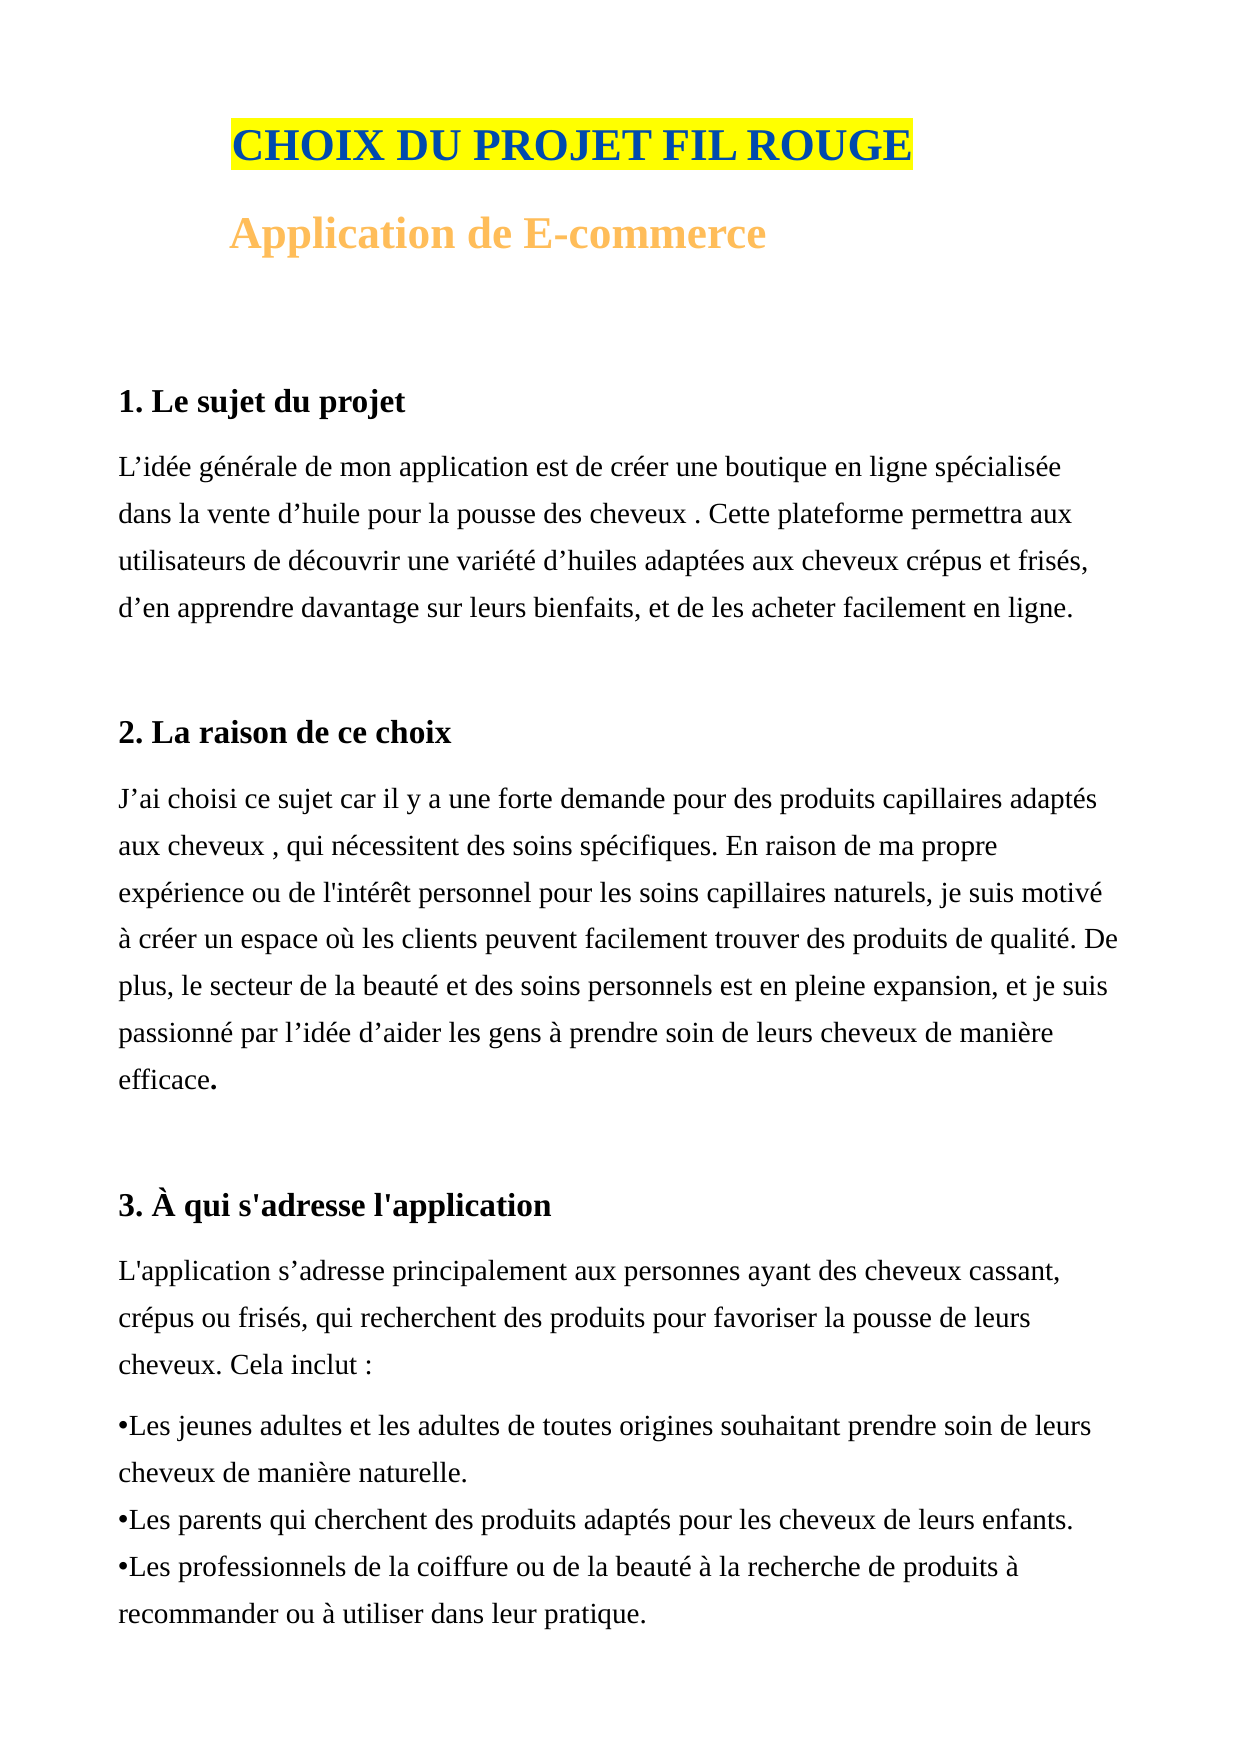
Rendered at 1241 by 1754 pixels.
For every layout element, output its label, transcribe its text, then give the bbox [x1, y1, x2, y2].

text J’ai choisi ce sujet car il y a une forte demande pour des produits capillaires adaptés aux cheveux , qui nécessitent des soins spécifiques. En raison de ma propre expérience ou de l'intérêt personnel pour les soins capillaires naturels, je suis motivé à créer un espace où les clients peuvent facilement trouver des produits de qualité. De plus, le secteur de la beauté et des soins personnels est en pleine expansion, et je suis passionné par l’idée d’aider les gens à prendre soin de leurs cheveux de manière efficace. [118, 781, 1122, 1096]
text L'application s’adresse principalement aux personnes ayant des cheveux cassant, crépus ou frisés, qui recherchent des produits pour favoriser la pousse de leurs cheveux. Cela inclut : [118, 1253, 1122, 1381]
list Les professionnels de la coiffure ou de la beauté à la recherche de produits à recommander ou à utiliser dans leur pratique. [118, 1549, 1122, 1630]
text 1. Le sujet du projet [118, 381, 1122, 419]
text L’idée générale de mon application est de créer une boutique en ligne spécialisée dans la vente d’huile pour la pousse des cheveux . Cette plateforme permettra aux utilisateurs de découvrir une variété d’huiles adaptées aux cheveux crépus et frisés, d’en apprendre davantage sur leurs bienfaits, et de les acheter facilement en ligne. [118, 449, 1122, 623]
text 2. La raison de ce choix [118, 713, 1122, 751]
text Application de E-commerce [118, 206, 1122, 258]
list Les parents qui cherchent des produits adaptés pour les cheveux de leurs enfants. [118, 1502, 1122, 1536]
text CHOIX DU PROJET FIL ROUGE [118, 118, 1122, 170]
text 3. À qui s'adresse l'application [118, 1185, 1122, 1223]
list Les jeunes adultes et les adultes de toutes origines souhaitant prendre soin de leurs cheveux de manière naturelle. [118, 1408, 1122, 1489]
